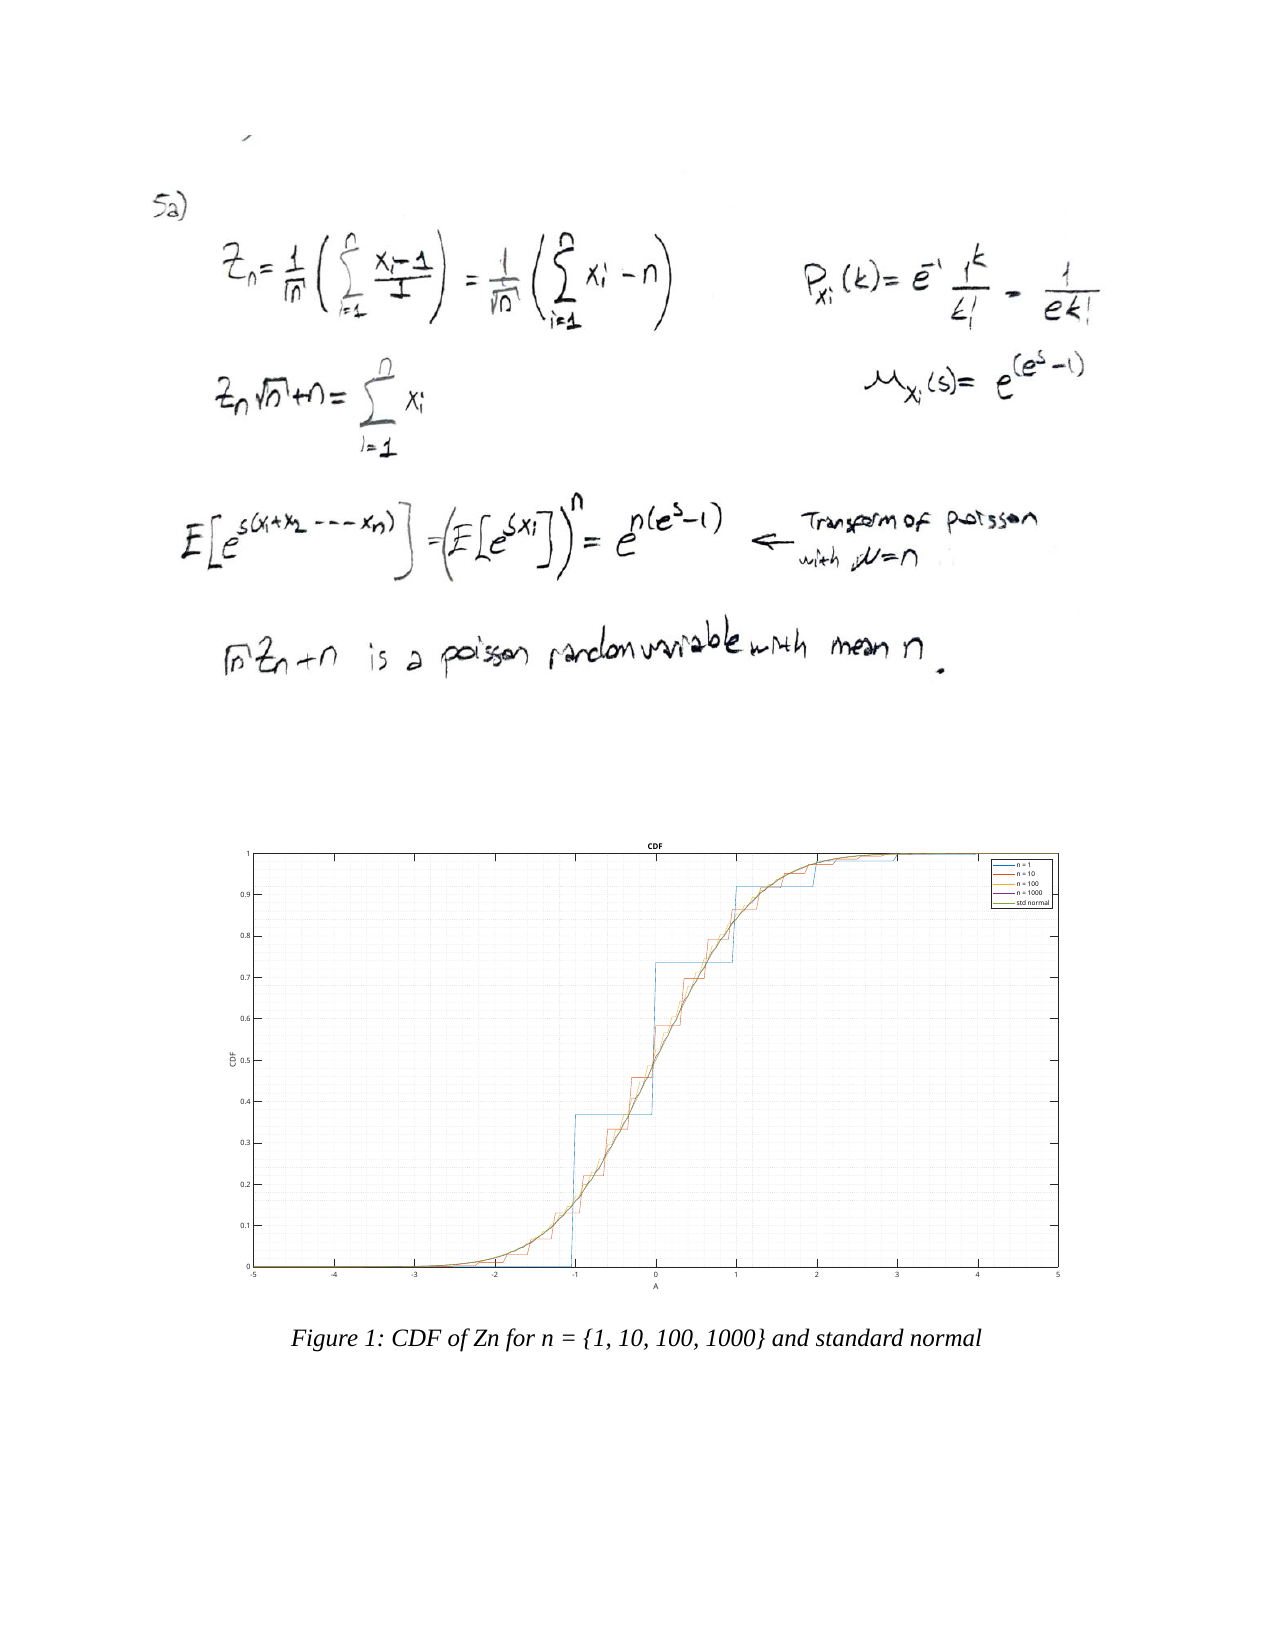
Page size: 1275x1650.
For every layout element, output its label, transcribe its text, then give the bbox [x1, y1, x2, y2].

picture [118, 135, 1157, 741]
text Figure 1: CDF of Zn for n = {1, 10, 100, 1000} and standard normal [118, 1323, 1157, 1352]
